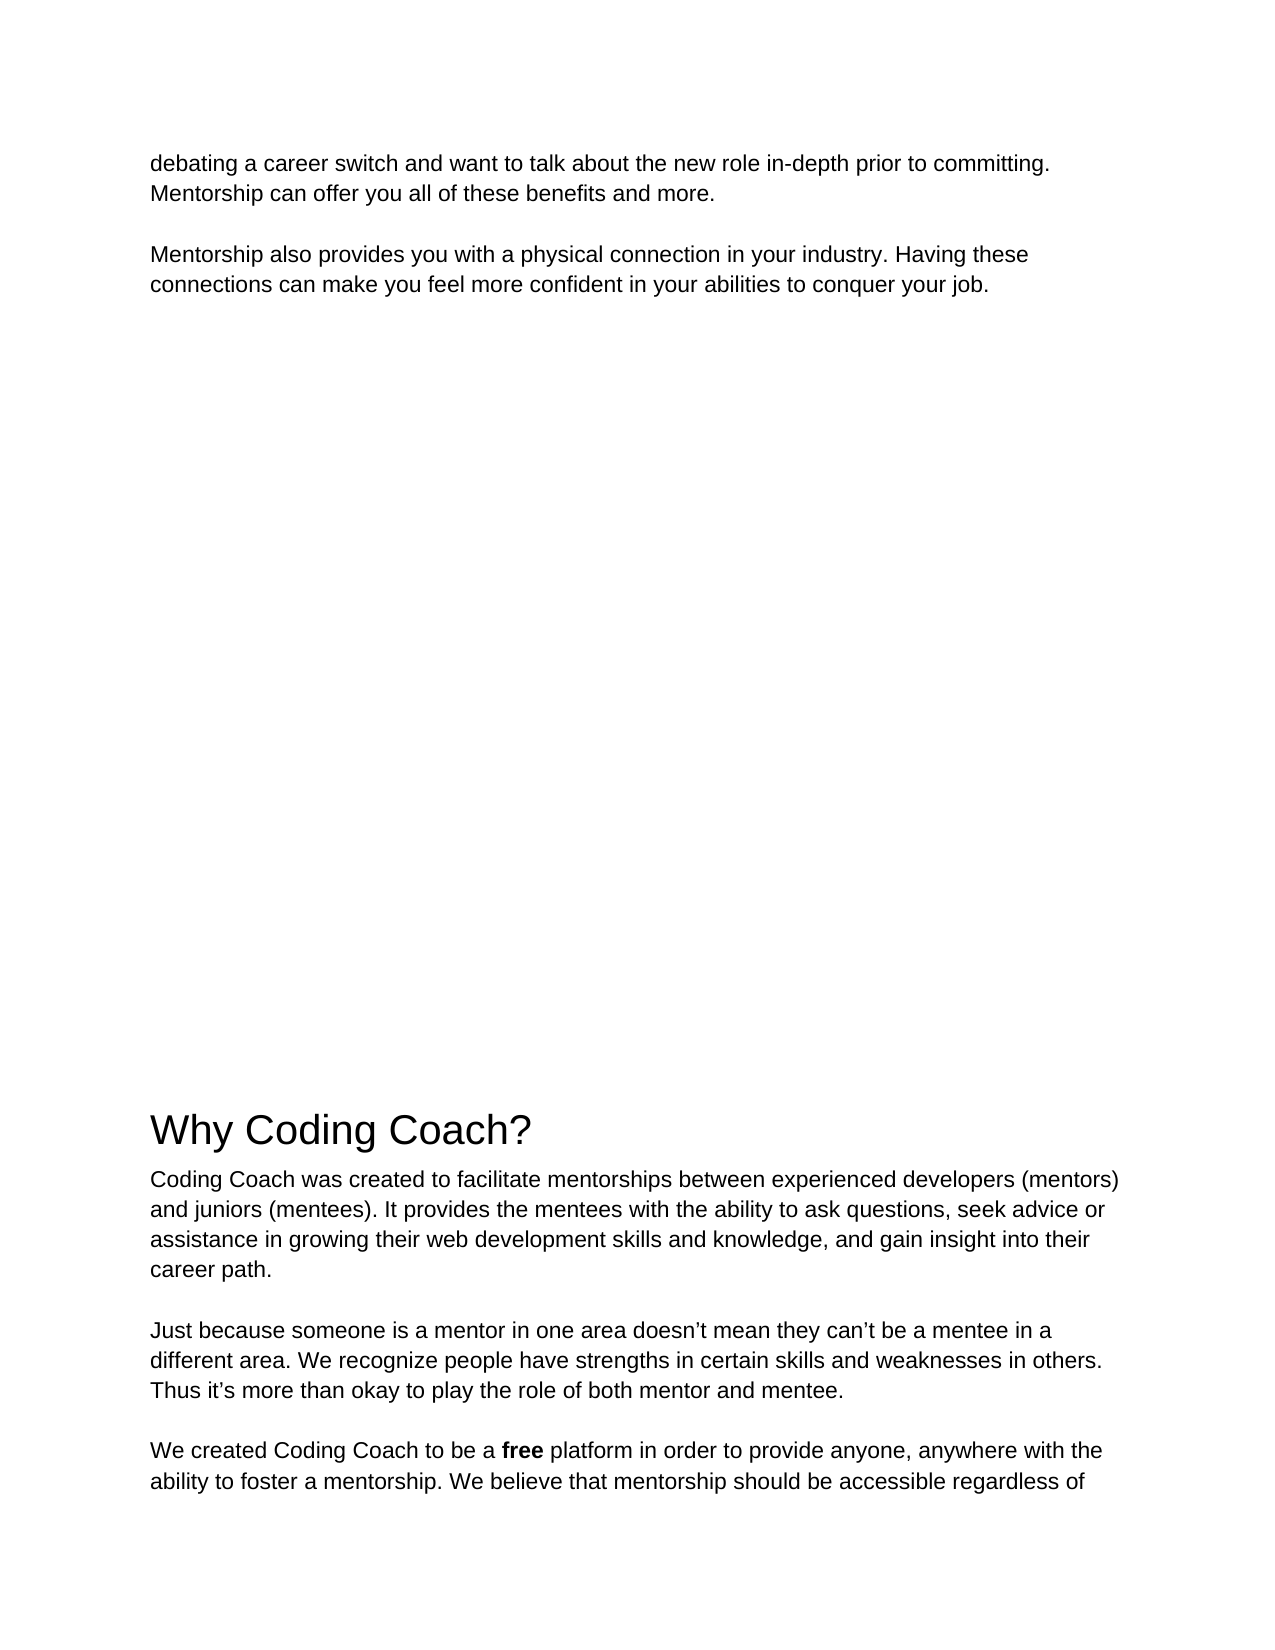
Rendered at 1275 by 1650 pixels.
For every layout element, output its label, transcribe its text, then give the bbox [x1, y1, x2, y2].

text debating a career switch and want to talk about the new role in-depth prior to committing. Mentorship can offer you all of these benefits and more. [150, 150, 1125, 207]
text Coding Coach was created to facilitate mentorships between experienced developers (mentors) and juniors (mentees). It provides the mentees with the ability to ask questions, seek advice or assistance in growing their web development skills and knowledge, and gain insight into their career path. [150, 1166, 1125, 1283]
subtitle Why Coding Coach? [150, 1105, 1125, 1153]
text Mentorship also provides you with a physical connection in your industry. Having these connections can make you feel more confident in your abilities to conquer your job. [150, 241, 1125, 297]
text Just because someone is a mentor in one area doesn’t mean they can’t be a mentee in a different area. We recognize people have strengths in certain skills and weaknesses in others. Thus it’s more than okay to play the role of both mentor and mentee. [150, 1317, 1125, 1403]
text We created Coding Coach to be a free platform in order to provide anyone, anywhere with the ability to foster a mentorship. We believe that mentorship should be accessible regardless of [150, 1437, 1125, 1494]
